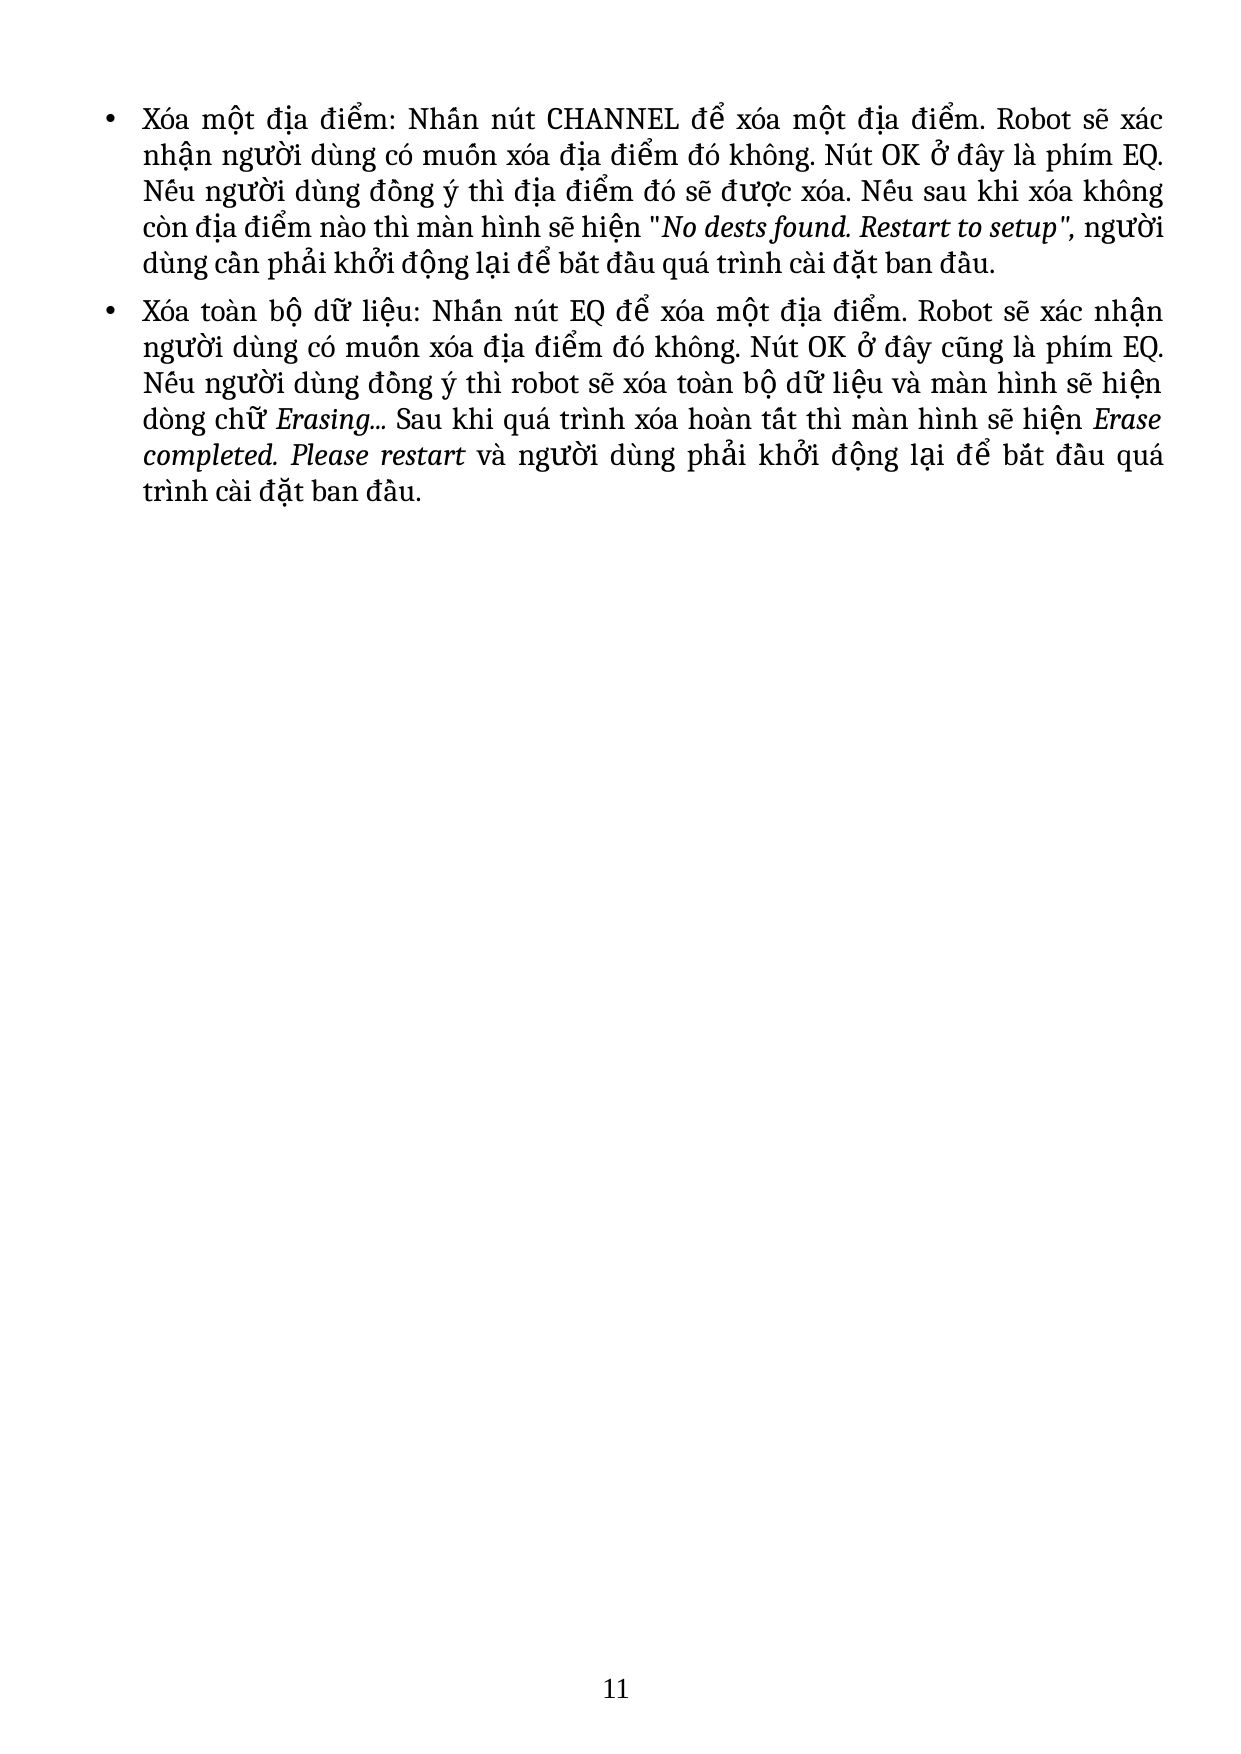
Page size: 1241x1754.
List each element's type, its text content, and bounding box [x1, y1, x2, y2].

list Xóa một địa điểm: Nhấn nút CHANNEL để xóa một địa điểm. Robot sẽ xác nhận người dùng có muốn xóa địa điểm đó không. Nút OK ở đây là phím EQ. Nếu người dùng đồng ý thì địa điểm đó sẽ được xóa. Nếu sau khi xóa không còn địa điểm nào thì màn hình sẽ hiện "No dests found. Restart to setup", người dùng cần phải khởi động lại để bắt đầu quá trình cài đặt ban đầu. [105, 101, 1164, 281]
list Xóa toàn bộ dữ liệu: Nhấn nút EQ để xóa một địa điểm. Robot sẽ xác nhận người dùng có muốn xóa địa điểm đó không. Nút OK ở đây cũng là phím EQ. Nếu người dùng đồng ý thì robot sẽ xóa toàn bộ dữ liệu và màn hình sẽ hiện dòng chữ Erasing... Sau khi quá trình xóa hoàn tất thì màn hình sẽ hiện Erase completed. Please restart và người dùng phải khởi động lại để bắt đầu quá trình cài đặt ban đầu. [105, 293, 1164, 509]
